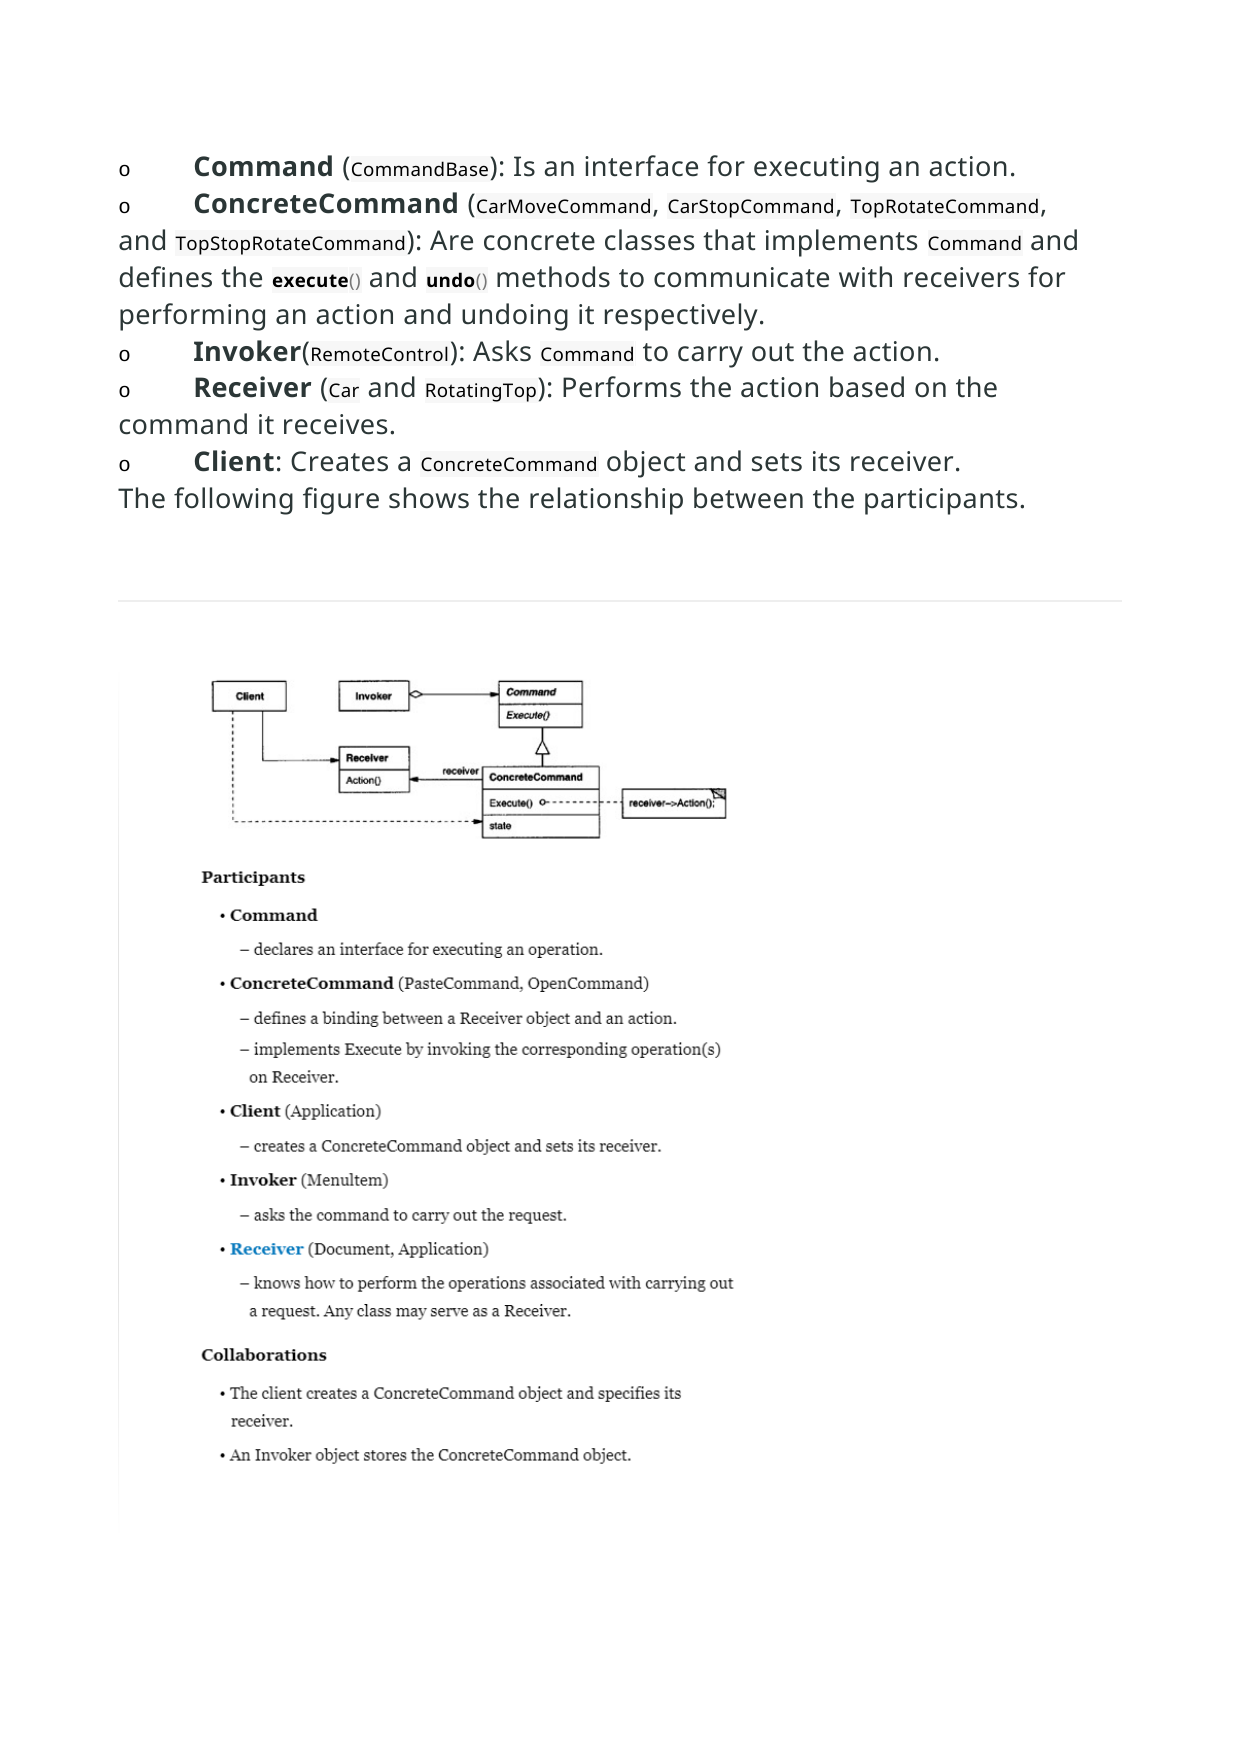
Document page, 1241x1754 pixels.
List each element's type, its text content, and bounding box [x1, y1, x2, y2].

list Command (CommandBase): Is an interface for executing an action. [118, 148, 1122, 184]
text The following figure shows the relationship between the participants. [118, 479, 1122, 516]
list Client: Creates a ConcreteCommand object and sets its receiver. [118, 443, 1122, 479]
list ConcreteCommand (CarMoveCommand, CarStopCommand, TopRotateCommand, and TopStopRotateCommand): Are concrete classes that implements Command and defines the execute() and undo() methods to communicate with receivers for performing an action and undoing it respectively. [118, 184, 1122, 332]
list Invoker(RemoteControl): Asks Command to carry out the action. [118, 332, 1122, 369]
list Receiver (Car and RotatingTop): Performs the action based on the command it receives. [118, 369, 1122, 443]
